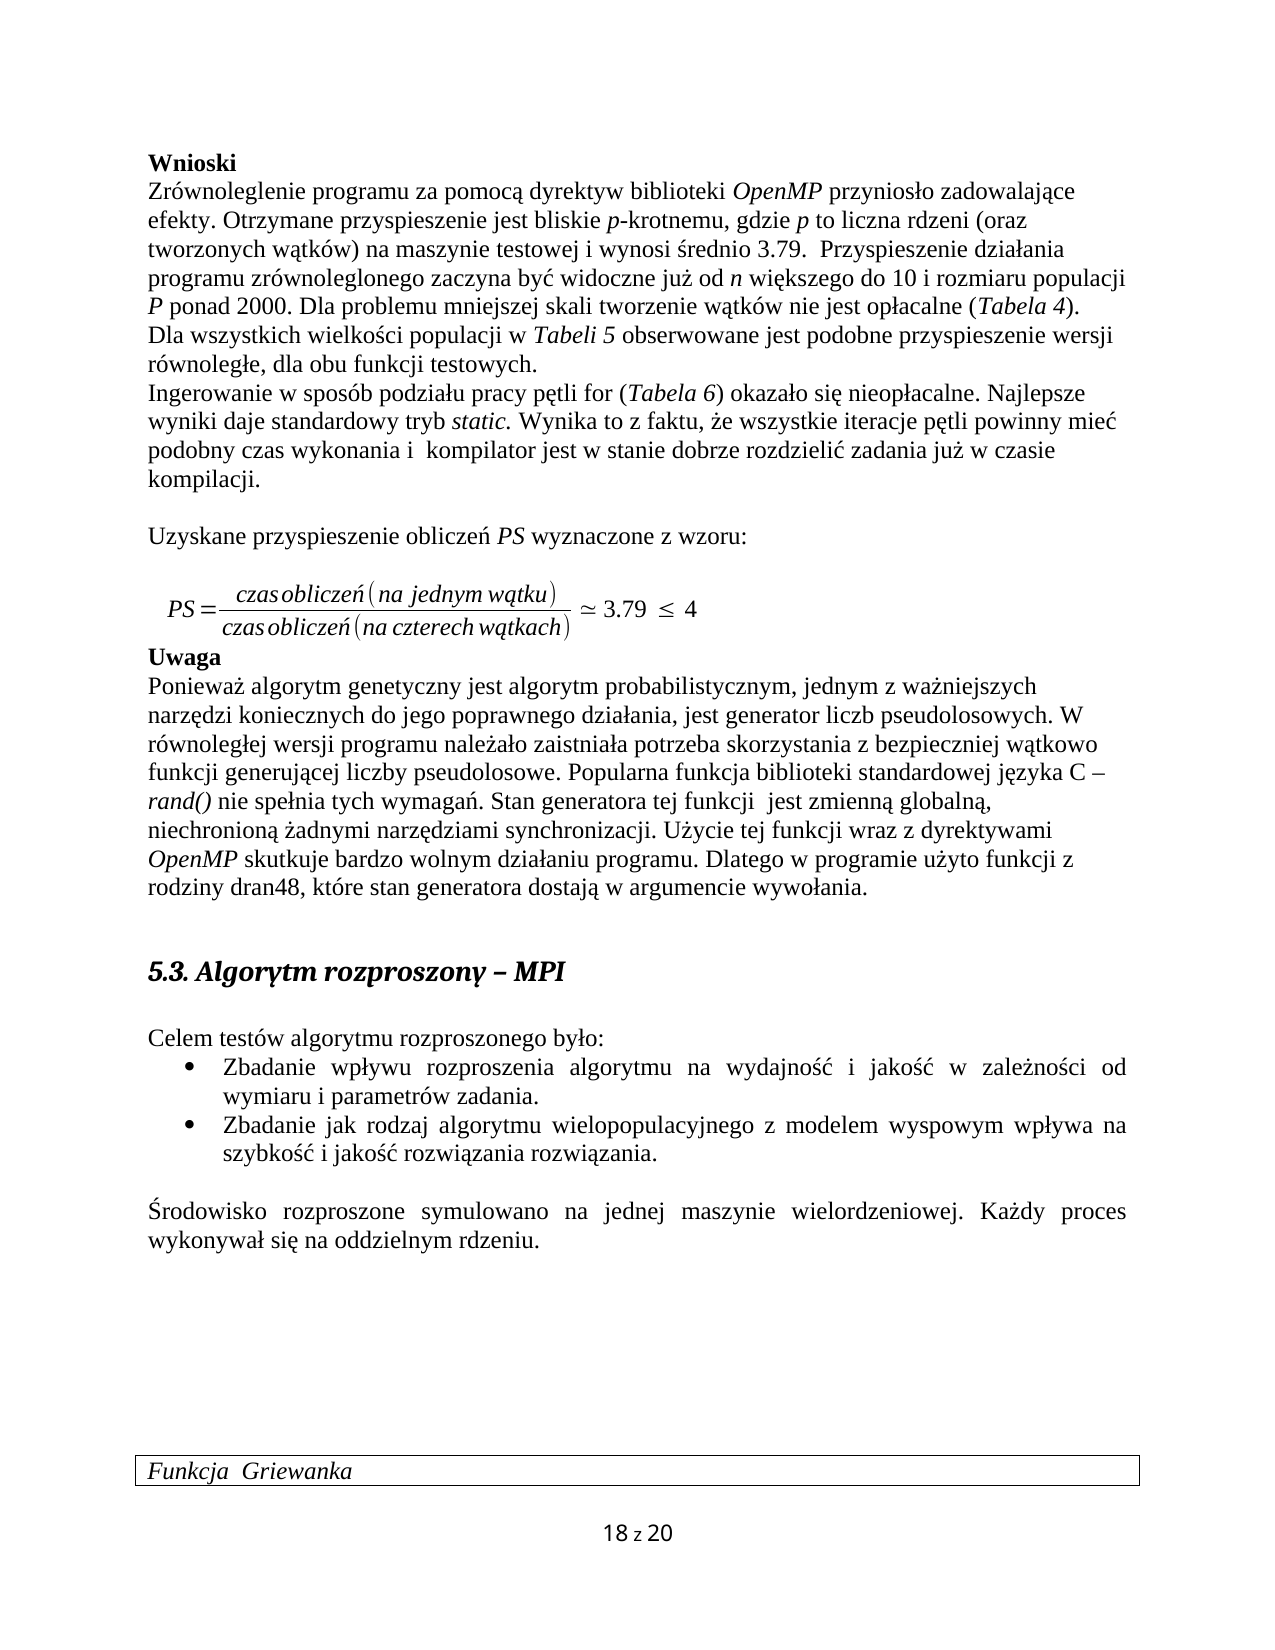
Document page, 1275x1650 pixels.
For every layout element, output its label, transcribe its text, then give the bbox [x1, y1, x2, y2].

text Środowisko rozproszone symulowano na jednej maszynie wielordzeniowej. Każdy proces wykonywał się na oddzielnym rdzeniu. [148, 1196, 1127, 1253]
text Uwaga [148, 642, 1127, 671]
text Dla wszystkich wielkości populacji w Tabeli 5 obserwowane jest podobne przyspieszenie wersji równoległe, dla obu funkcji testowych. [148, 320, 1127, 378]
subtitle 5.3. Algorytm rozproszony – MPI [148, 955, 1127, 988]
list Zbadanie wpływu rozproszenia algorytmu na wydajność i jakość w zależności od wymiaru i parametrów zadania. [185, 1052, 1127, 1110]
list Zbadanie jak rodzaj algorytmu wielopopulacyjnego z modelem wyspowym wpływa na szybkość i jakość rozwiązania rozwiązania. [185, 1110, 1127, 1167]
text Wnioski [148, 148, 1127, 176]
text Zrównoleglenie programu za pomocą dyrektyw biblioteki OpenMP przyniosło zadowalające efekty. Otrzymane przyspieszenie jest bliskie p-krotnemu, gdzie p to liczna rdzeni (oraz tworzonych wątków) na maszynie testowej i wynosi średnio 3.79. Przyspieszenie działania programu zrównoleglonego zaczyna być widoczne już od n większego do 10 i rozmiaru populacji P ponad 2000. Dla problemu mniejszej skali tworzenie wątków nie jest opłacalne (Tabela 4). [148, 176, 1127, 320]
text Ponieważ algorytm genetyczny jest algorytm probabilistycznym, jednym z ważniejszych narzędzi koniecznych do jego poprawnego działania, jest generator liczb pseudolosowych. W równoległej wersji programu należało zaistniała potrzeba skorzystania z bezpieczniej wątkowo funkcji generującej liczby pseudolosowe. Popularna funkcja biblioteki standardowej języka C – rand() nie spełnia tych wymagań. Stan generatora tej funkcji jest zmienną globalną, niechronioną żadnymi narzędziami synchronizacji. Użycie tej funkcji wraz z dyrektywami OpenMP skutkuje bardzo wolnym działaniu programu. Dlatego w programie użyto funkcji z rodziny dran48, które stan generatora dostają w argumencie wywołania. [148, 671, 1127, 901]
text Celem testów algorytmu rozproszonego było: [148, 1023, 1127, 1052]
text Uzyskane przyspieszenie obliczeń PS wyznaczone z wzoru: [148, 521, 1127, 550]
text Ingerowanie w sposób podziału pracy pętli for (Tabela 6) okazało się nieopłacalne. Najlepsze wyniki daje standardowy tryb static. Wynika to z faktu, że wszystkie iteracje pętli powinny mieć podobny czas wykonania i kompilator jest w stanie dobrze rozdzielić zadania już w czasie kompilacji. [148, 378, 1127, 493]
table_header Funkcja Griewanka [136, 1456, 1139, 1484]
